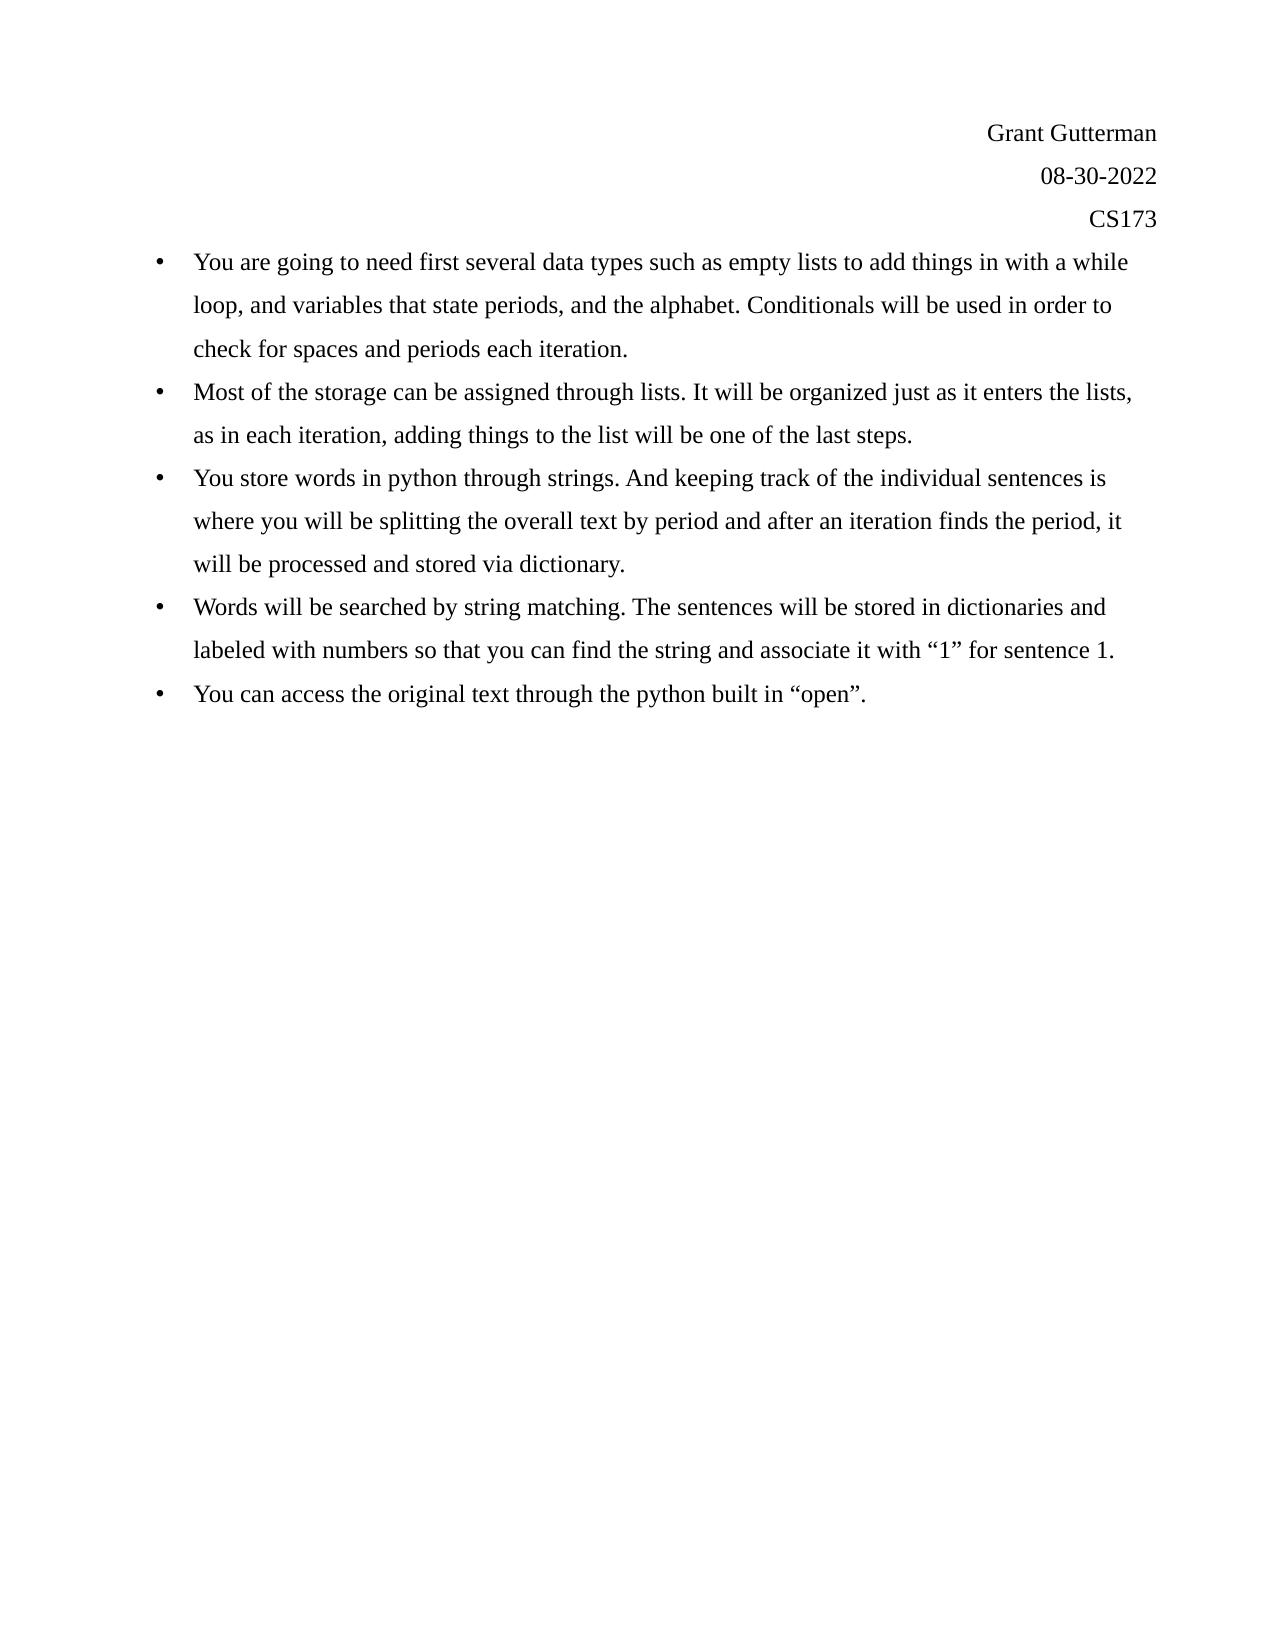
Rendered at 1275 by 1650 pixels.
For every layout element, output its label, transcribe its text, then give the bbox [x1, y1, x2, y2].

list You can access the original text through the python built in “open”. [156, 679, 1157, 707]
text Grant Gutterman [118, 118, 1157, 147]
list You store words in python through strings. And keeping track of the individual sentences is where you will be splitting the overall text by period and after an iteration finds the period, it will be processed and stored via dictionary. [156, 463, 1157, 578]
text CS173 [118, 204, 1157, 233]
list You are going to need first several data types such as empty lists to add things in with a while loop, and variables that state periods, and the alphabet. Conditionals will be used in order to check for spaces and periods each iteration. [156, 247, 1157, 362]
list Most of the storage can be assigned through lists. It will be organized just as it enters the lists, as in each iteration, adding things to the list will be one of the last steps. [156, 377, 1157, 449]
list Words will be searched by string matching. The sentences will be stored in dictionaries and labeled with numbers so that you can find the string and associate it with “1” for sentence 1. [156, 592, 1157, 664]
text 08-30-2022 [118, 161, 1157, 190]
